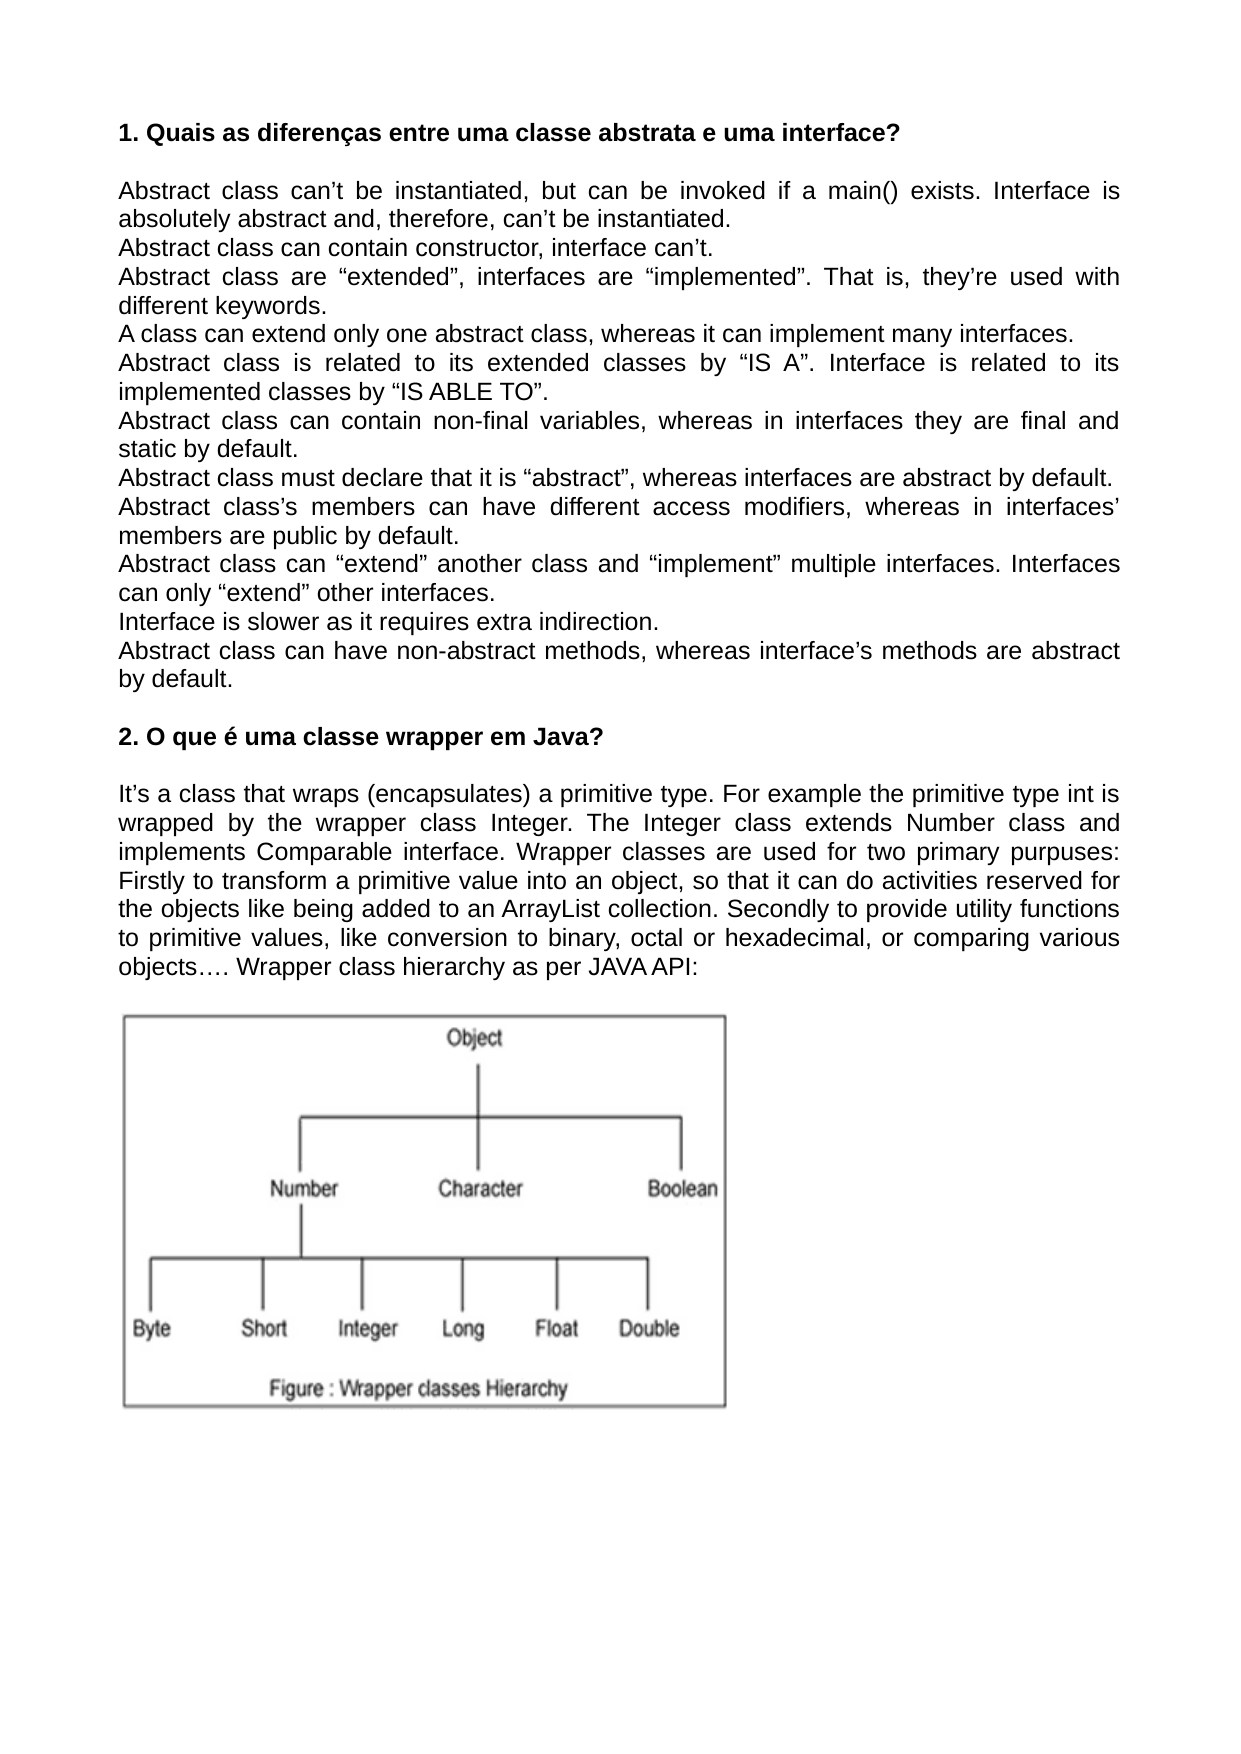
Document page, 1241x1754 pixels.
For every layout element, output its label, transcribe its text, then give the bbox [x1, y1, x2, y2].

text It’s a class that wraps (encapsulates) a primitive type. For example the primitive type int is wrapped by the wrapper class Integer. The Integer class extends Number class and implements Comparable interface. Wrapper classes are used for two primary purpuses: Firstly to transform a primitive value into an object, so that it can do activities reserved for the objects like being added to an ArrayList collection. Secondly to provide utility functions to primitive values, like conversion to binary, octal or hexadecimal, or comparing various objects…. Wrapper class hierarchy as per JAVA API: [118, 779, 1122, 981]
text Abstract class must declare that it is “abstract”, whereas interfaces are abstract by default. [118, 463, 1122, 492]
picture [118, 1009, 729, 1413]
text 1. Quais as diferenças entre uma classe abstrata e uma interface? [118, 118, 1122, 147]
text Abstract class is related to its extended classes by “IS A”. Interface is related to its implemented classes by “IS ABLE TO”. [118, 348, 1122, 406]
text Abstract class can’t be instantiated, but can be invoked if a main() exists. Interface is absolutely abstract and, therefore, can’t be instantiated. [118, 176, 1122, 233]
text Abstract class are “extended”, interfaces are “implemented”. That is, they’re used with different keywords. [118, 262, 1122, 319]
text Abstract class can contain constructor, interface can’t. [118, 233, 1122, 262]
text Abstract class can contain non-final variables, whereas in interfaces they are final and static by default. [118, 406, 1122, 463]
text Abstract class can “extend” another class and “implement” multiple interfaces. Interfaces can only “extend” other interfaces. [118, 549, 1122, 607]
text Interface is slower as it requires extra indirection. [118, 607, 1122, 636]
text Abstract class can have non-abstract methods, whereas interface’s methods are abstract by default. [118, 636, 1122, 693]
text A class can extend only one abstract class, whereas it can implement many interfaces. [118, 319, 1122, 348]
text 2. O que é uma classe wrapper em Java? [118, 722, 1122, 751]
text Abstract class’s members can have different access modifiers, whereas in interfaces’ members are public by default. [118, 492, 1122, 549]
